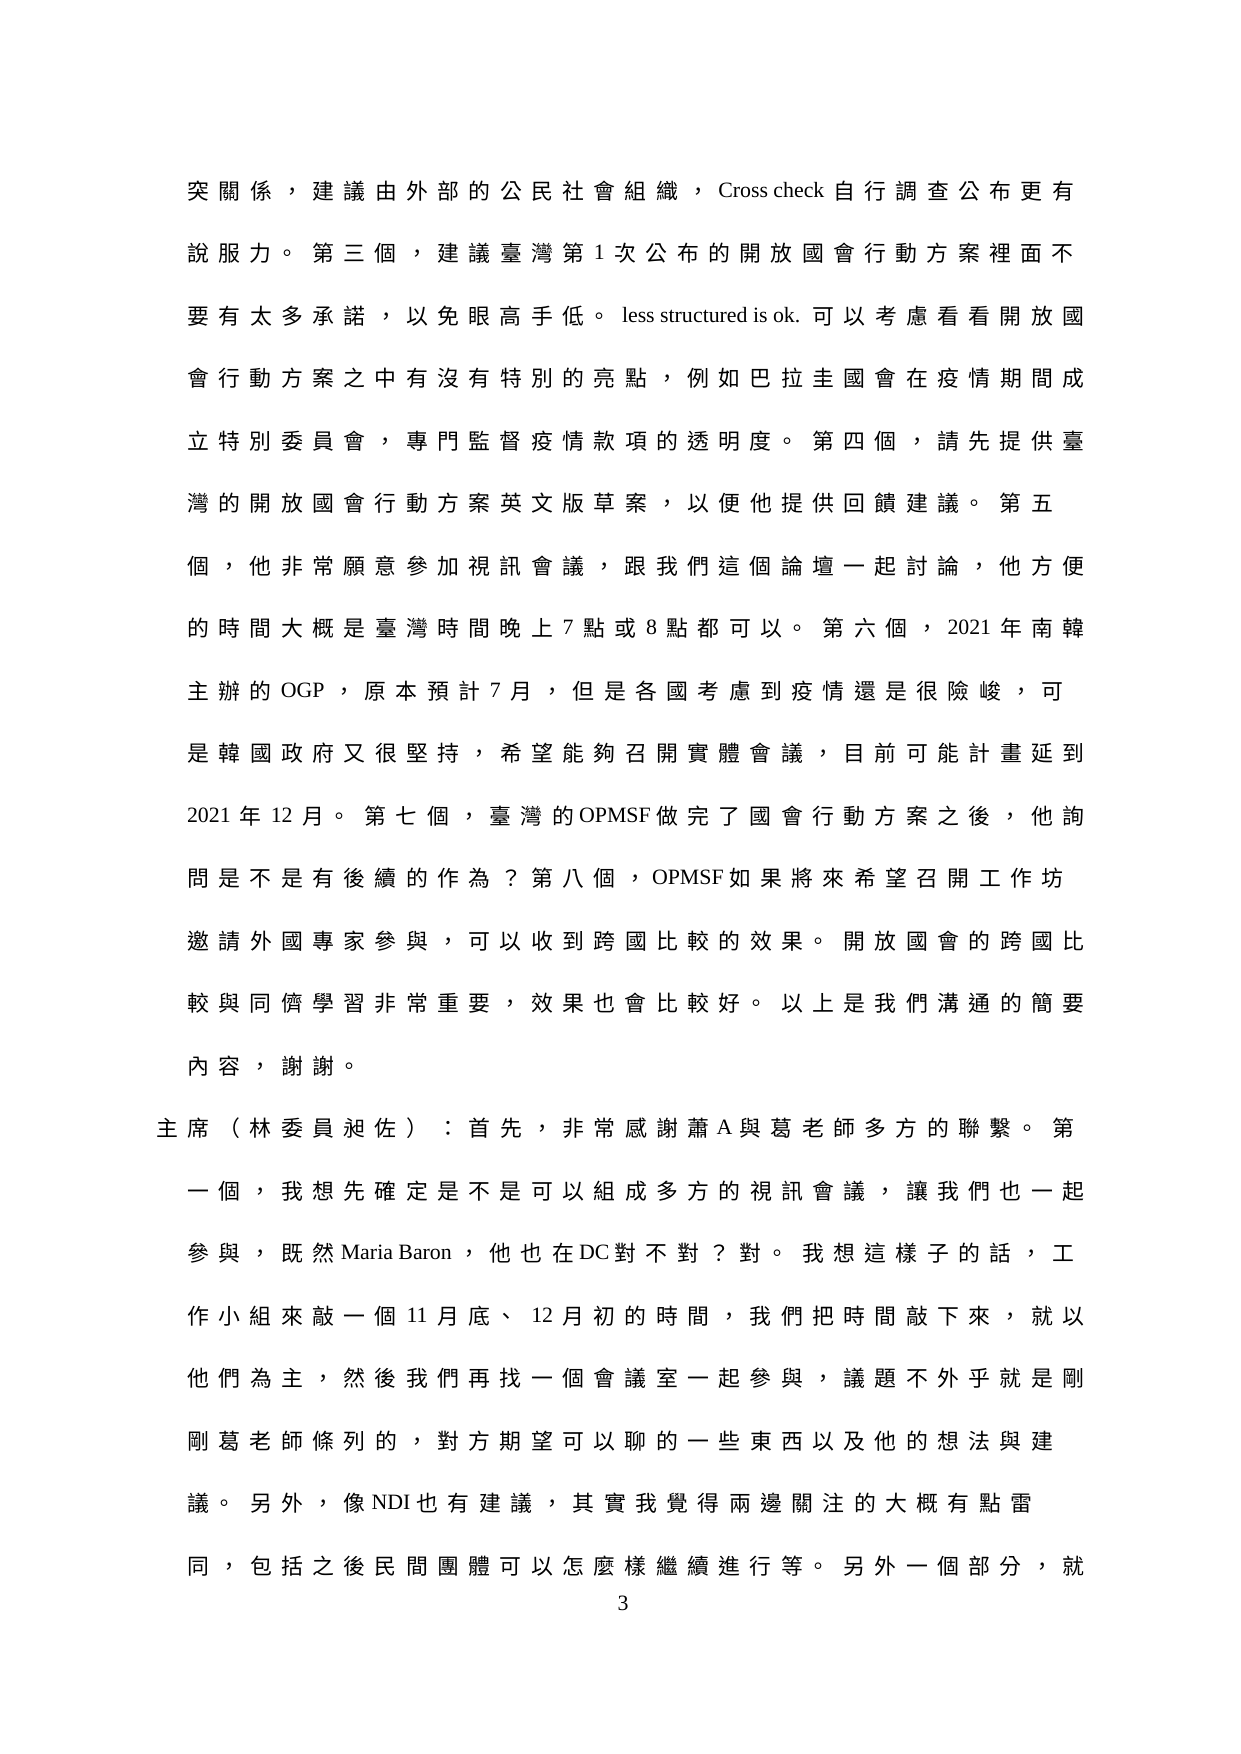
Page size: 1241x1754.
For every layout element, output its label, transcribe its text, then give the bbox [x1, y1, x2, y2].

text 突關係，建議由外部的公民社會組織，Cross check自行調查公布更有說服力。第三個，建議臺灣第1次公布的開放國會行動方案裡面不要有太多承諾，以免眼高手低。less structured is ok. 可以考慮看看開放國會行動方案之中有沒有特別的亮點，例如巴拉圭國會在疫情期間成立特別委員會，專門監督疫情款項的透明度。第四個，請先提供臺灣的開放國會行動方案英文版草案，以便他提供回饋建議。第五個，他非常願意參加視訊會議，跟我們這個論壇一起討論，他方便的時間大概是臺灣時間晚上7點或8點都可以。第六個，2021年南韓主辦的OGP，原本預計7月，但是各國考慮到疫情還是很險峻，可是韓國政府又很堅持，希望能夠召開實體會議，目前可能計畫延到2021年12月。第七個，臺灣的OPMSF做完了國會行動方案之後，他詢問是不是有後續的作為？第八個，OPMSF如果將來希望召開工作坊邀請外國專家參與，可以收到跨國比較的效果。開放國會的跨國比較與同儕學習非常重要，效果也會比較好。以上是我們溝通的簡要內容，謝謝。 [173, 158, 1089, 1096]
text 主席（林委員昶佐）：首先，非常感謝蕭A與葛老師多方的聯繫。第一個，我想先確定是不是可以組成多方的視訊會議，讓我們也一起參與，既然Maria Baron，他也在DC對不對？對。我想這樣子的話，工作小組來敲一個11月底、12月初的時間，我們把時間敲下來，就以他們為主，然後我們再找一個會議室一起參與，議題不外乎就是剛剛葛老師條列的，對方期望可以聊的一些東西以及他的想法與建議。另外，像NDI也有建議，其實我覺得兩邊關注的大概有點雷同，包括之後民間團體可以怎麼樣繼續進行等。另外一個部分，就 [151, 1096, 1089, 1584]
